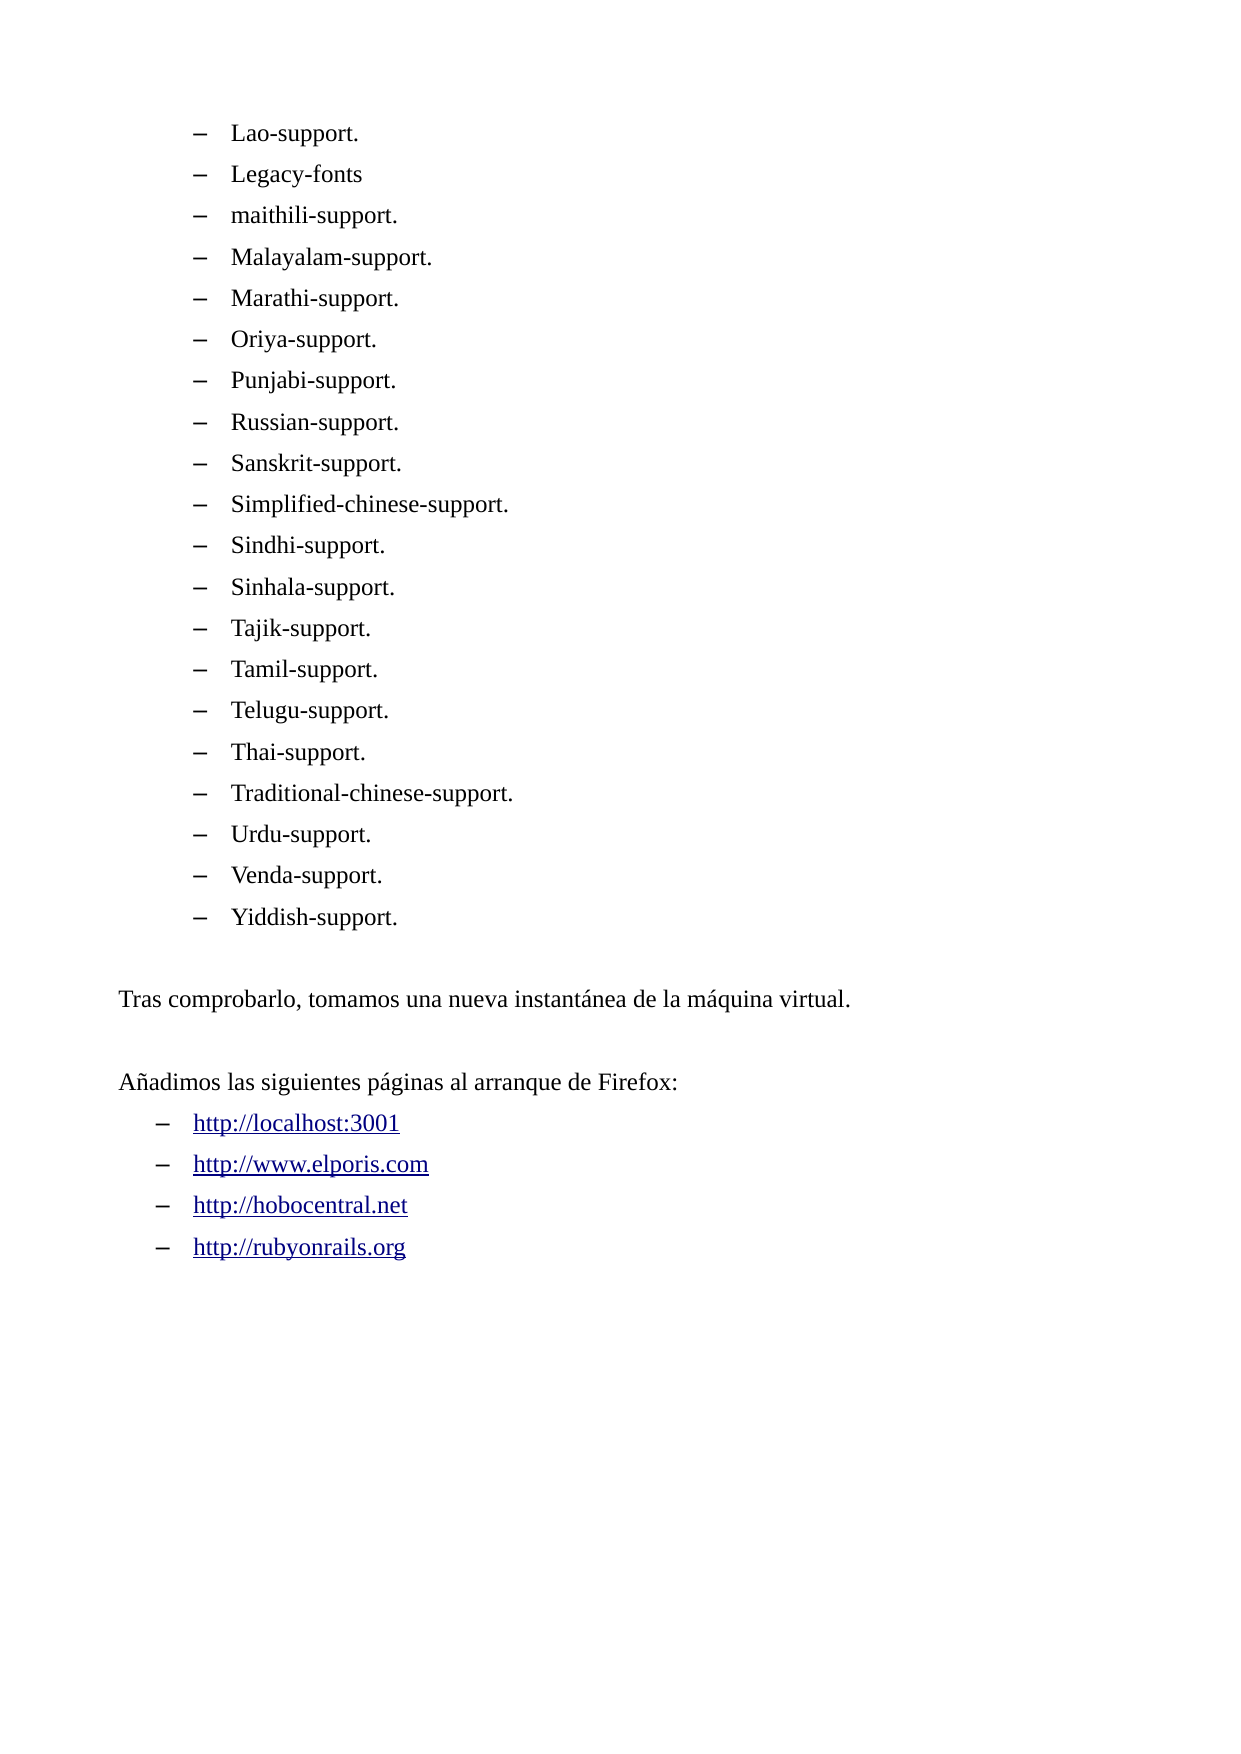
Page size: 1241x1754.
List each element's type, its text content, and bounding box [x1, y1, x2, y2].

list Oriya-support. [193, 324, 1122, 353]
list Thai-support. [193, 737, 1122, 766]
list Lao-support. [193, 118, 1122, 147]
list Yiddish-support. [193, 902, 1122, 931]
list Legacy-fonts [193, 159, 1122, 188]
list Marathi-support. [193, 283, 1122, 312]
list Russian-support. [193, 407, 1122, 436]
list Sindhi-support. [193, 531, 1122, 559]
list Venda-support. [193, 861, 1122, 889]
text Añadimos las siguientes páginas al arranque de Firefox: [118, 1067, 1122, 1096]
list Punjabi-support. [193, 366, 1122, 394]
list http://rubyonrails.org [156, 1232, 1122, 1261]
list http://hobocentral.net [156, 1191, 1122, 1219]
list Malayalam-support. [193, 242, 1122, 271]
list http://www.elporis.com [156, 1149, 1122, 1178]
list Urdu-support. [193, 819, 1122, 848]
list Telugu-support. [193, 696, 1122, 724]
list Tamil-support. [193, 654, 1122, 683]
list Tajik-support. [193, 613, 1122, 642]
text Tras comprobarlo, tomamos una nueva instantánea de la máquina virtual. [118, 984, 1122, 1013]
list http://localhost:3001 [156, 1108, 1122, 1137]
list Traditional-chinese-support. [193, 778, 1122, 807]
list Sinhala-support. [193, 572, 1122, 601]
list Simplified-chinese-support. [193, 489, 1122, 518]
list Sanskrit-support. [193, 448, 1122, 477]
list maithili-support. [193, 201, 1122, 229]
